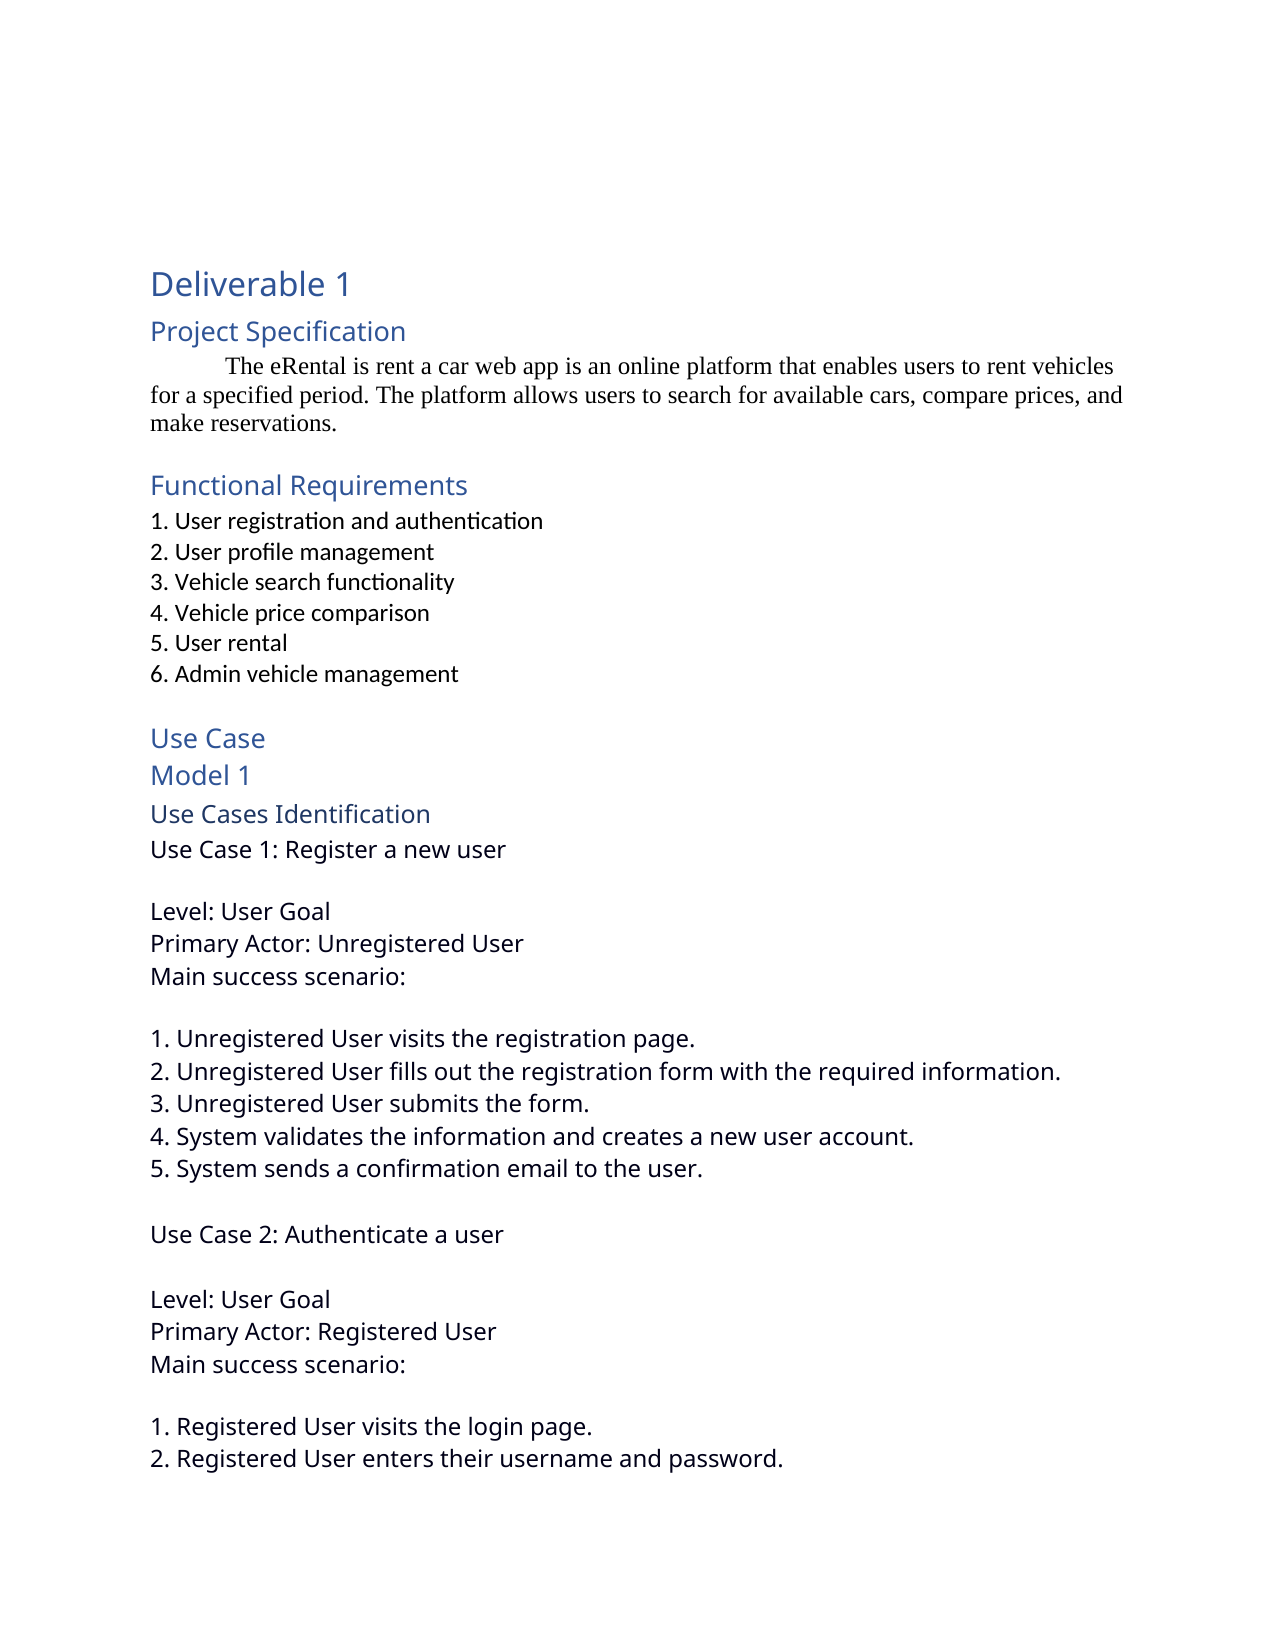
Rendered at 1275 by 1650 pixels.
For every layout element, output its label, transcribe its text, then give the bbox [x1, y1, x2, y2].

text ​ [175, 150, 1125, 178]
text Use Case 2: Authenticate a user [150, 1217, 1125, 1250]
text 2. User profile management [150, 536, 1125, 567]
subtitle Functional Requirements [150, 467, 1125, 504]
text 1. User registration and authentication [150, 506, 1125, 536]
text Use Case 1: Register a new user Level: User Goal Primary Actor: Unregistered User Main success scenario: 1. Unregistered User visits the registration page. 2. Unregistered User fills out the registration form with the required information. 3. Unregistered User submits the form. 4. System validates the information and creates a new user account. 5. System sends a confirmation email to the user. [150, 833, 1125, 1185]
text Model 1 [150, 756, 1125, 793]
text The eRental is rent a car web app is an online platform that enables users to rent vehicles for a specified period. The platform allows users to search for available cars, compare prices, and make reservations. [150, 351, 1125, 437]
text 6. Admin vehicle management [150, 658, 1125, 689]
text 4. Vehicle price comparison [150, 597, 1125, 628]
subtitle Project Specification [150, 312, 1125, 349]
subtitle Use Cases Identification [150, 797, 1125, 831]
text Use Case [150, 719, 1125, 756]
text Level: User Goal Primary Actor: Registered User Main success scenario: 1. Registered User visits the login page. 2. Registered User enters their username and password. [150, 1283, 1125, 1475]
text 5. User rental [150, 628, 1125, 658]
subtitle Deliverable 1 [150, 261, 1125, 306]
text 3. Vehicle search functionality [150, 567, 1125, 597]
